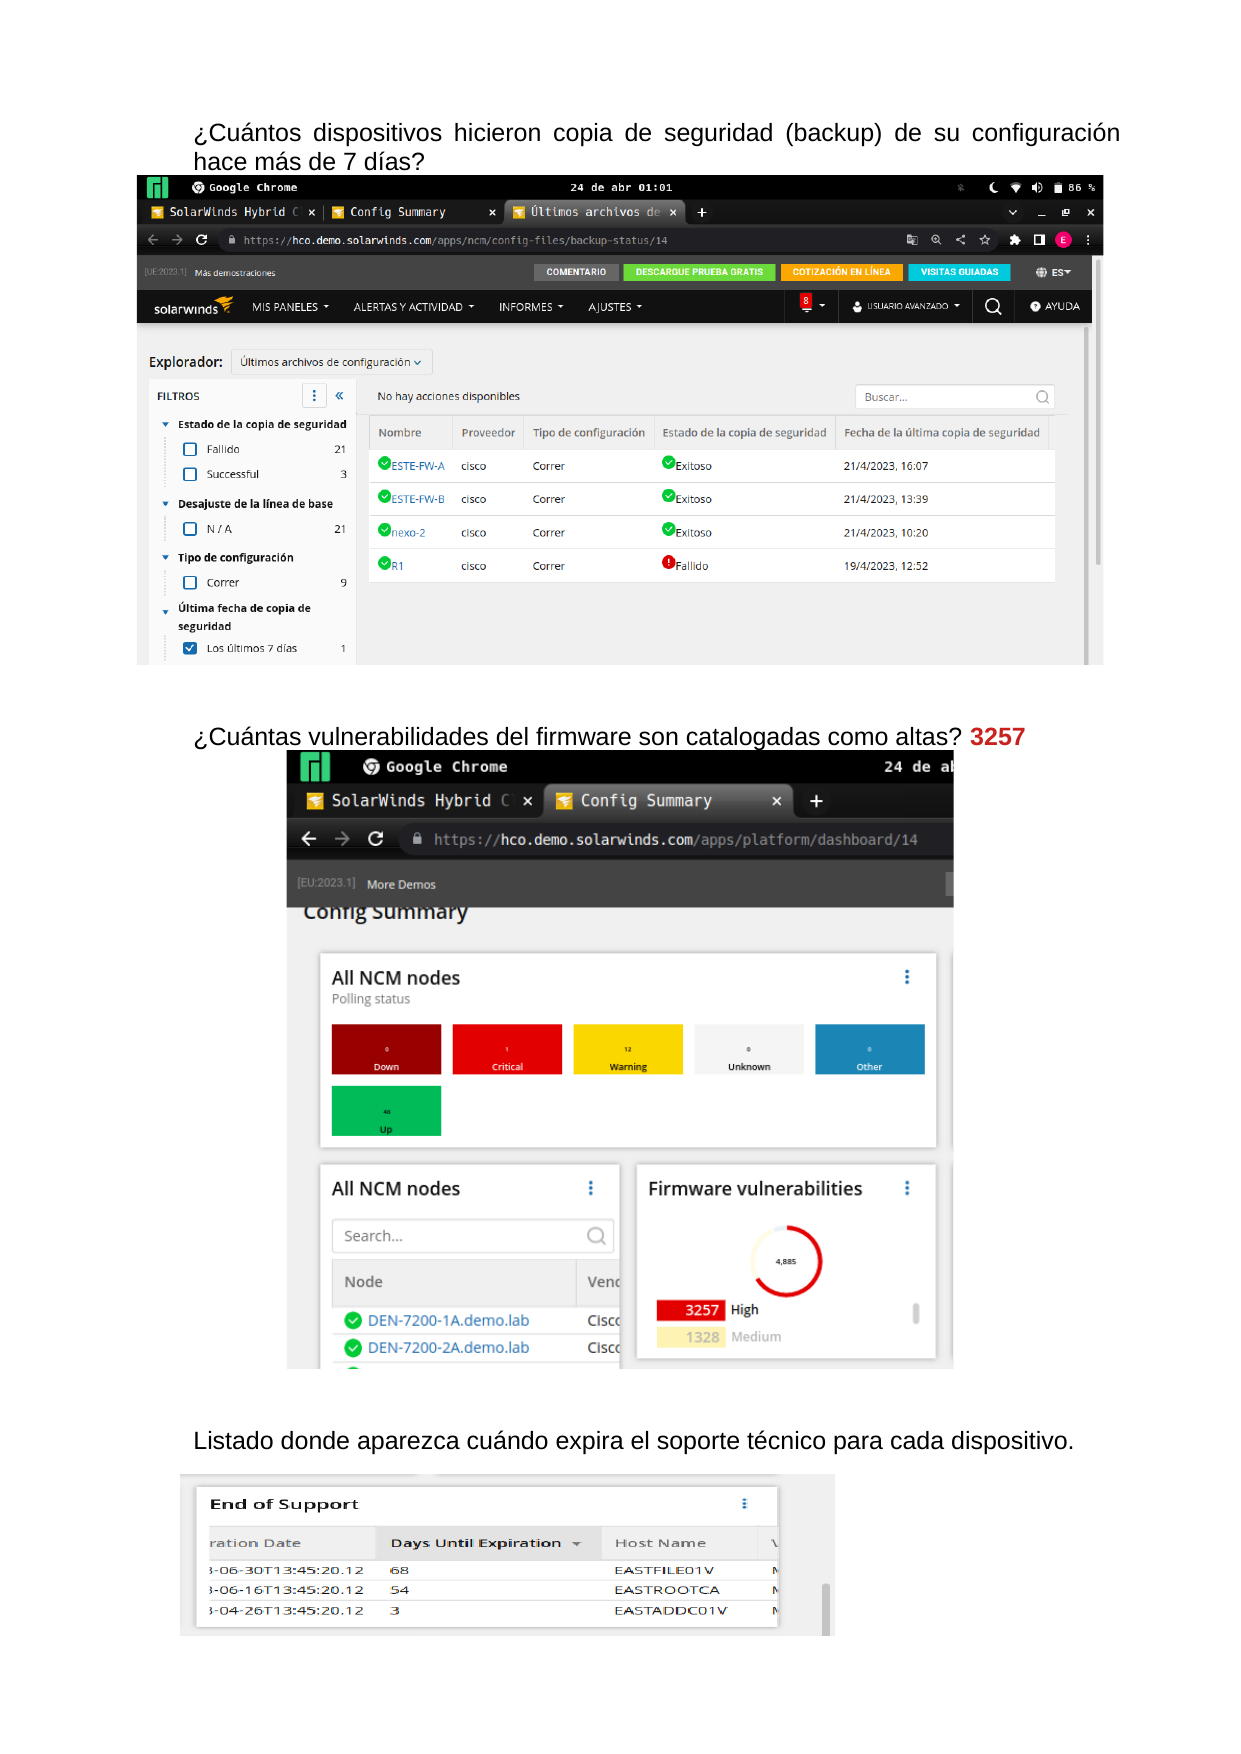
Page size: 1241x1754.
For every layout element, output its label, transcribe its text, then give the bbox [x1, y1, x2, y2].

list ¿Cuántos dispositivos hicieron copia de seguridad (backup) de su configuración hace más de 7 días? [156, 118, 1122, 176]
picture [136, 175, 1104, 665]
list ¿Cuántas vulnerabilidades del firmware son catalogadas como altas? 3257 [156, 722, 1122, 751]
list Listado donde aparezca cuándo expira el soporte técnico para cada dispositivo. [156, 1426, 1122, 1455]
